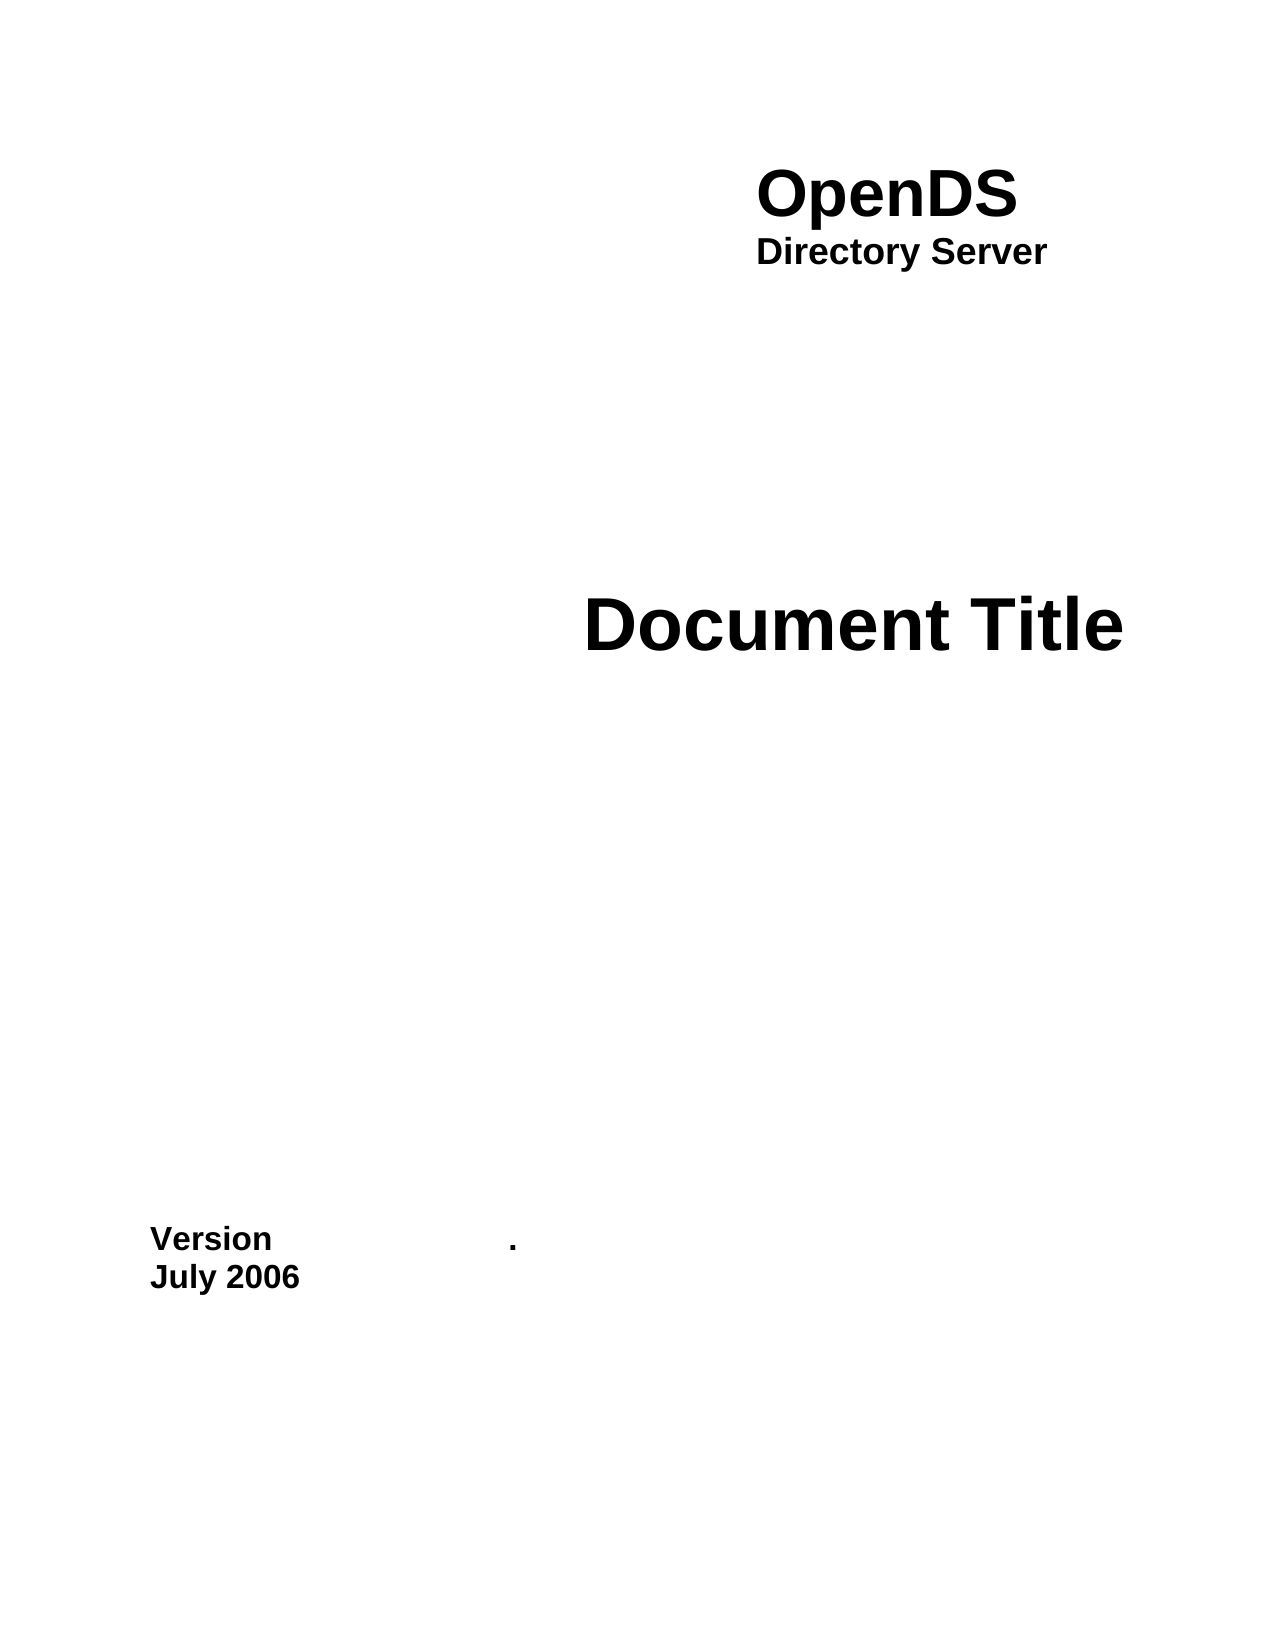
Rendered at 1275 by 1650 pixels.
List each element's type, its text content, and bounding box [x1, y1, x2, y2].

text Document Title [150, 583, 1125, 666]
text July 2006 [150, 1258, 1125, 1295]
table_header OpenDS Directory Server [750, 150, 1125, 278]
text Version <major version>.<minor version> [150, 1221, 1125, 1258]
